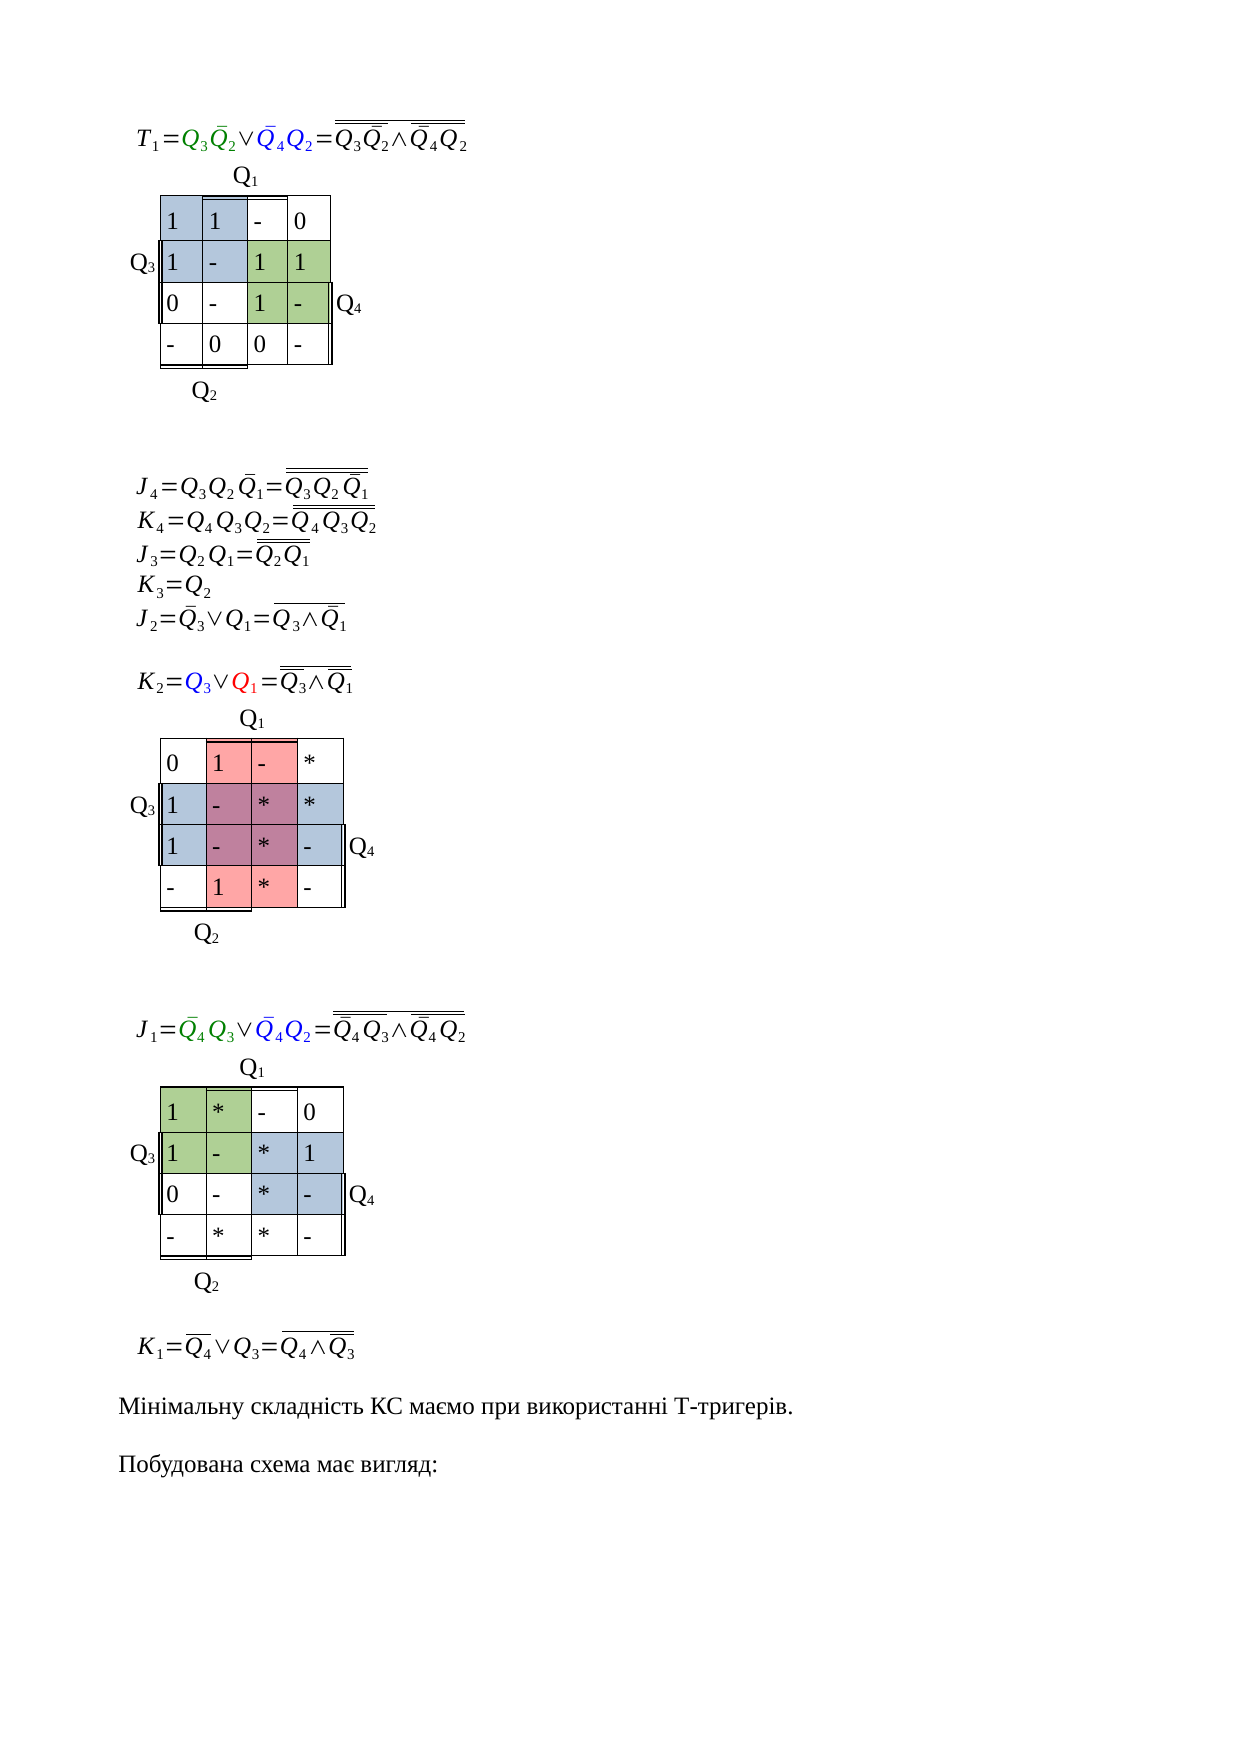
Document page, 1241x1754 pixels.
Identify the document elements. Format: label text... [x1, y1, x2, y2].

table_cell [118, 323, 160, 364]
table_cell Q3 [118, 783, 158, 865]
table_cell [118, 364, 161, 409]
table_cell 0 [161, 739, 206, 783]
table_cell Q2 [161, 912, 252, 952]
table_cell 0 [163, 1174, 206, 1214]
table_cell 1 [207, 743, 251, 783]
table_cell 1 [207, 866, 251, 907]
table_cell - [203, 283, 247, 323]
table_cell [343, 907, 385, 952]
table_cell - [161, 324, 202, 364]
table_cell 0 [298, 1088, 343, 1132]
table_cell [118, 865, 160, 907]
table_cell [118, 738, 160, 783]
table_cell [330, 364, 372, 409]
table_cell * [252, 825, 297, 865]
table_cell 1 [163, 784, 206, 824]
table_cell * [252, 784, 297, 824]
table_cell [344, 1132, 385, 1173]
table_cell 1 [248, 241, 287, 282]
table_cell [344, 783, 385, 824]
table_cell 0 [163, 283, 202, 323]
table_header [161, 1046, 206, 1086]
table_header [298, 1046, 343, 1086]
table_cell * [207, 1215, 251, 1255]
table_cell 1 [203, 200, 247, 240]
table_cell [252, 1256, 297, 1301]
table_cell 1 [163, 825, 206, 865]
table_cell [331, 195, 372, 240]
table_cell 0 [203, 324, 247, 364]
table_cell 0 [248, 324, 287, 364]
table_header [343, 698, 385, 738]
table_header Q1 [206, 698, 297, 738]
table_cell [252, 908, 297, 952]
table_cell [344, 738, 385, 783]
table_header [288, 155, 330, 195]
table_cell [298, 908, 343, 952]
table_cell [118, 1255, 161, 1301]
table_cell - [298, 866, 341, 907]
table_cell - [288, 324, 328, 364]
table_header [343, 1046, 385, 1086]
table_cell Q4 [346, 1173, 385, 1255]
table_header [118, 155, 161, 195]
table_header [118, 698, 161, 738]
table_cell [288, 365, 330, 409]
table_cell [118, 907, 161, 952]
table_header [161, 698, 206, 738]
table_cell [118, 195, 160, 240]
table_cell - [298, 825, 341, 865]
table_cell Q4 [346, 824, 385, 907]
table_header [118, 1046, 161, 1086]
table_cell [298, 1256, 343, 1301]
table_cell - [207, 1174, 251, 1214]
table_cell 1 [163, 1133, 206, 1173]
table_header [298, 698, 343, 738]
table_header Q1 [203, 155, 288, 195]
table_cell 1 [298, 1133, 343, 1173]
table_cell - [203, 241, 247, 282]
table_header [161, 155, 203, 195]
table_cell 1 [161, 196, 202, 240]
table_cell * [252, 1133, 297, 1173]
table_cell - [161, 1215, 206, 1255]
table_cell - [252, 743, 297, 783]
table_cell Q3 [118, 1132, 158, 1214]
table_cell [331, 240, 372, 282]
table_cell 1 [163, 241, 202, 282]
table_cell 0 [288, 196, 330, 240]
table_header Q1 [206, 1046, 297, 1086]
table_cell - [252, 1091, 297, 1132]
table_cell * [252, 1215, 297, 1255]
table_header [330, 155, 372, 195]
table_cell 1 [288, 241, 330, 282]
table_cell [118, 1086, 160, 1132]
table_cell Q2 [161, 369, 248, 409]
table_cell [343, 1255, 385, 1301]
table_cell * [298, 739, 343, 783]
table_cell - [298, 1174, 341, 1214]
table_cell * [207, 1091, 251, 1132]
table_cell [118, 1214, 160, 1255]
text Мінімальну складність КС маємо при використанні Т-тригерів. [118, 1391, 1122, 1420]
table_cell [248, 365, 288, 409]
table_cell * [298, 784, 343, 824]
table_cell - [248, 200, 287, 240]
text Побудована схема має вигляд: [118, 1449, 1122, 1478]
table_cell 1 [161, 1088, 206, 1132]
table_cell [344, 1086, 385, 1132]
table_cell Q4 [333, 282, 372, 364]
table_cell 1 [248, 283, 287, 323]
table_cell - [207, 825, 251, 865]
table_cell - [288, 283, 328, 323]
table_cell - [298, 1215, 341, 1255]
table_cell - [207, 784, 251, 824]
table_cell Q2 [161, 1260, 252, 1301]
table_cell * [252, 1174, 297, 1214]
table_cell - [161, 866, 206, 907]
table_cell * [252, 866, 297, 907]
table_cell - [207, 1133, 251, 1173]
table_cell Q3 [118, 240, 158, 323]
